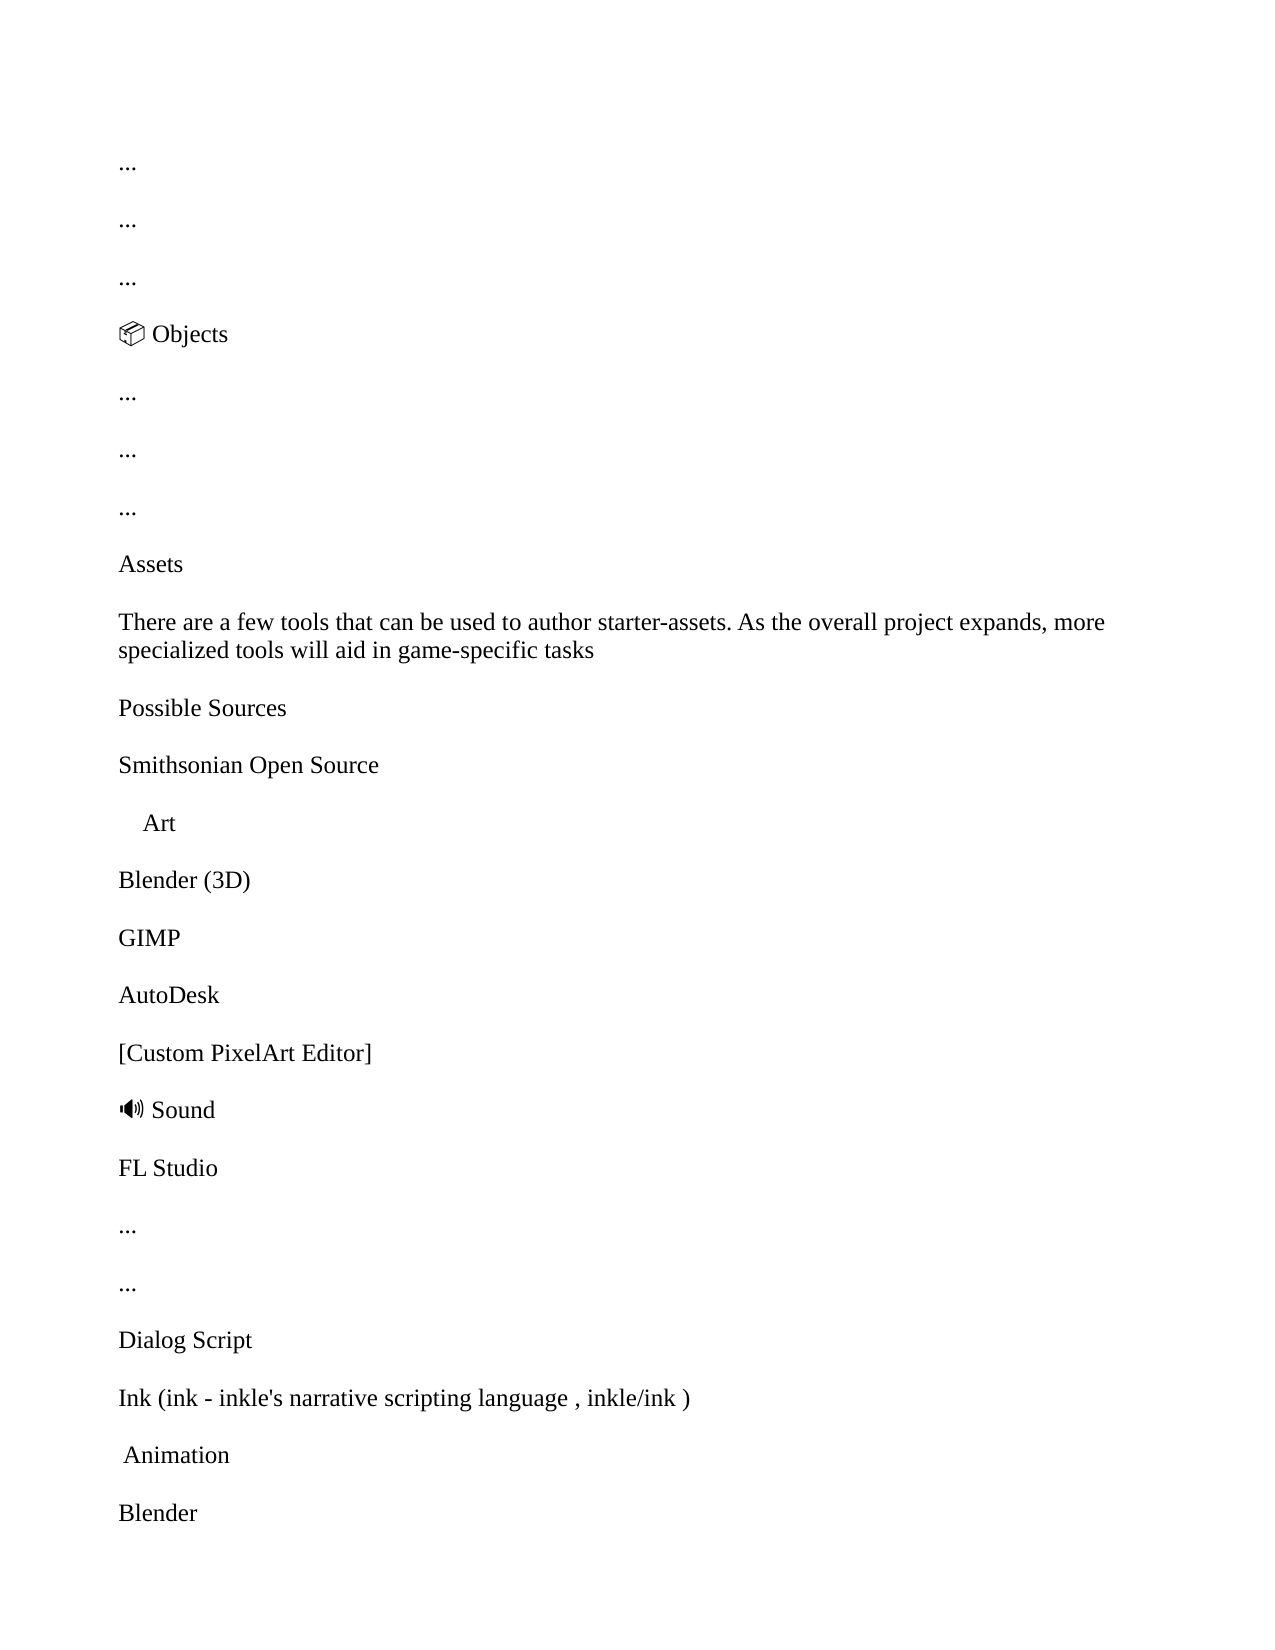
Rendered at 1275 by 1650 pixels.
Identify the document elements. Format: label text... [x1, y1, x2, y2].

text Highly responsive to player input Maintain flow of combat Rouge-Lite/Like Pixel Dungeon Soul Knight Rouge-Lite/Like Features Random map gen Tons of items Melee combat focus Racing/Driving Dr. Driving (Simplicity) Racing/Driving Features Vehicle choices Maps Action/Adventure Kingdom Hearts( 1,2, Birth By Sleep) Tiny Keep (Shallow Combat) Metal Gear Solid Dark Souls Paper Mario Uzimaki Chronicles Action/Adventure Features Open World Sandbox Experience Fast Paced Combat Vertical Gameplay Action/Adventure Projects 3D Quest Uzamaki Chronicles X Uncharted X Kindom Hearts (Synth Clone) Uzamaki Chronicles has decent open-area combat Combat, unfortunately, is separated from world navigation Areas within different cities are only seen in cut scenes Kingdom Hearts 2, movement abilities only seems to be concerned with combat, leaving world/level design feeling flat or 1 dimensional as far as progression (returning to levels post upgrades) Combat Uncharted Call of Duty Weapon Combat AI Combat Design (GDC Talk https://www.youtube.com/watch?v=G8W7EQKBgcg&feature=youtu.be) Story Each game in the library will exist as a tech-demo, gameplay will be developed first, with story only being used to support elements existing within the tech-demo and possibly hinting towards Game Engine The easiest game engine to utilize per existing knowledge and level of comfort would be: 1st - jMonkeyEngine Java Cross platform (Win, Mac and Linux) 2nd - Unity C# Cross platform + console Godot comes as a third And Unreal as last Structure The library itself will be structured like game store similar to steam. Gameplay Describe how the game is played. Be specific and describe each feature in a structured way. Core Game Mechanic #1 Details: How it works: Core Game Mechanic #2 Details: How it works: Core Game Mechanic #3 Details: How it works: Game elements Describe your game world, including all the characters, location, object, and other elements in it. 👤 Characters ... ... ... 🗺️ Locations ... ... ... 🏆️ Levels / missions ... ... ... 📦️ Objects ... ... ... Assets There are a few tools that can be used to author starter-assets. As the overall project expands, more specialized tools will aid in game-specific tasks Possible Sources Smithsonian Open Source 🎨 Art Blender (3D) GIMP AutoDesk [Custom PixelArt Editor] 🔊 Sound FL Studio ... ... Dialog Script Ink (ink - inkle's narrative scripting language , inkle/ink ) 🏃‍ Animation Blender [Customer Animation Editor] ... [118, 118, 1157, 1527]
